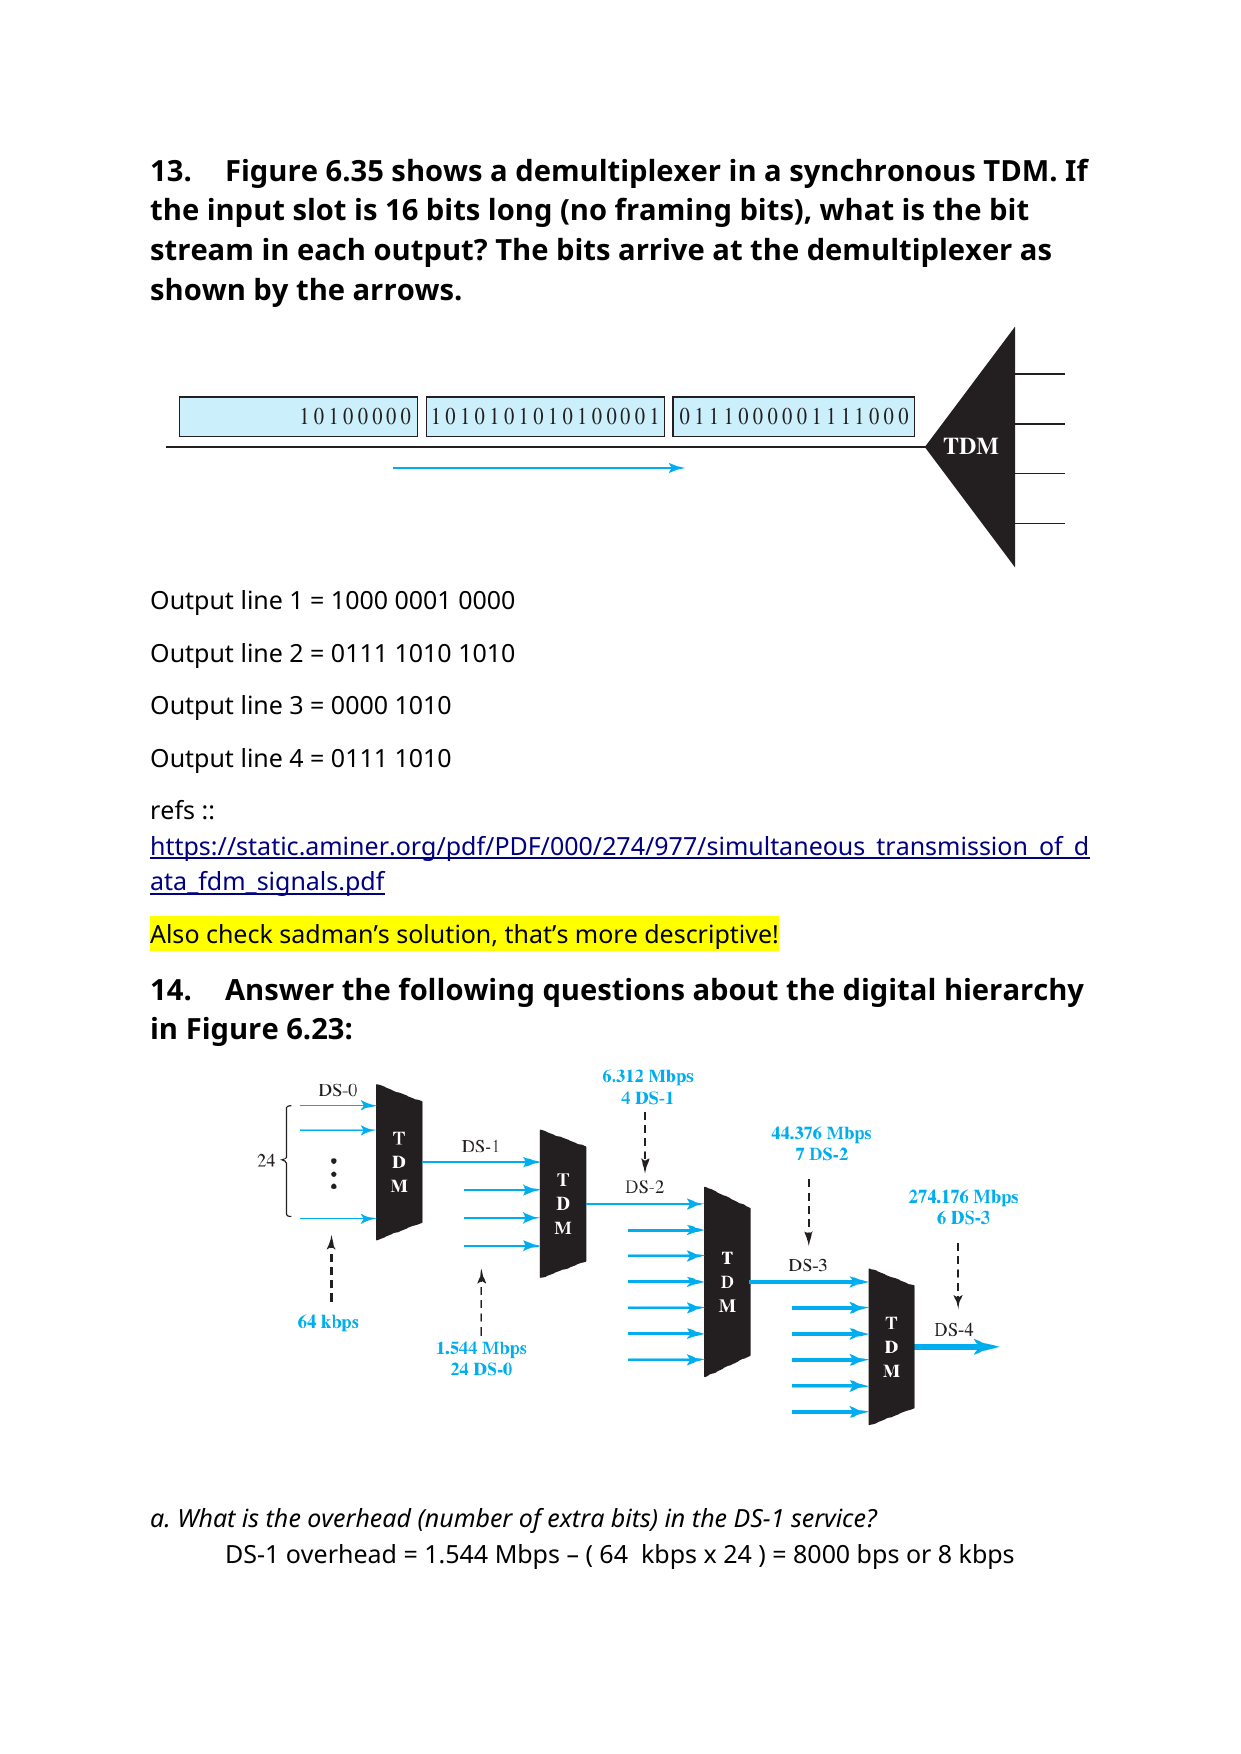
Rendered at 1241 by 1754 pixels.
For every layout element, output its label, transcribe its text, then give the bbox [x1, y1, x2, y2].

text refs :: https://static.aminer.org/pdf/PDF/000/274/977/simultaneous_transmission_of_data_fdm_signals.pdf [150, 793, 1091, 898]
text Output line 3 = 0000 1010 [150, 688, 1091, 722]
picture [150, 1048, 1091, 1447]
subtitle Figure 6.35 shows a demultiplexer in a synchronous TDM. If the input slot is 16 bits long (no framing bits), what is the bit stream in each output? The bits arrive at the demultiplexer as shown by the arrows. [150, 150, 1091, 308]
text Also check sadman’s solution, that’s more descriptive! [150, 916, 1091, 951]
text Output line 4 = 0111 1010 [150, 740, 1091, 774]
picture [150, 308, 1091, 582]
text Output line 2 = 0111 1010 1010 [150, 635, 1091, 669]
text Output line 1 = 1000 0001 0000 [150, 582, 1091, 617]
subtitle Answer the following questions about the digital hierarchy in Figure 6.23: [150, 969, 1091, 1048]
text a. What is the overhead (number of extra bits) in the DS-1 service? DS-1 overhead = 1.544 Mbps – ( 64 kbps x 24 ) = 8000 bps or 8 kbps [150, 1501, 1091, 1571]
